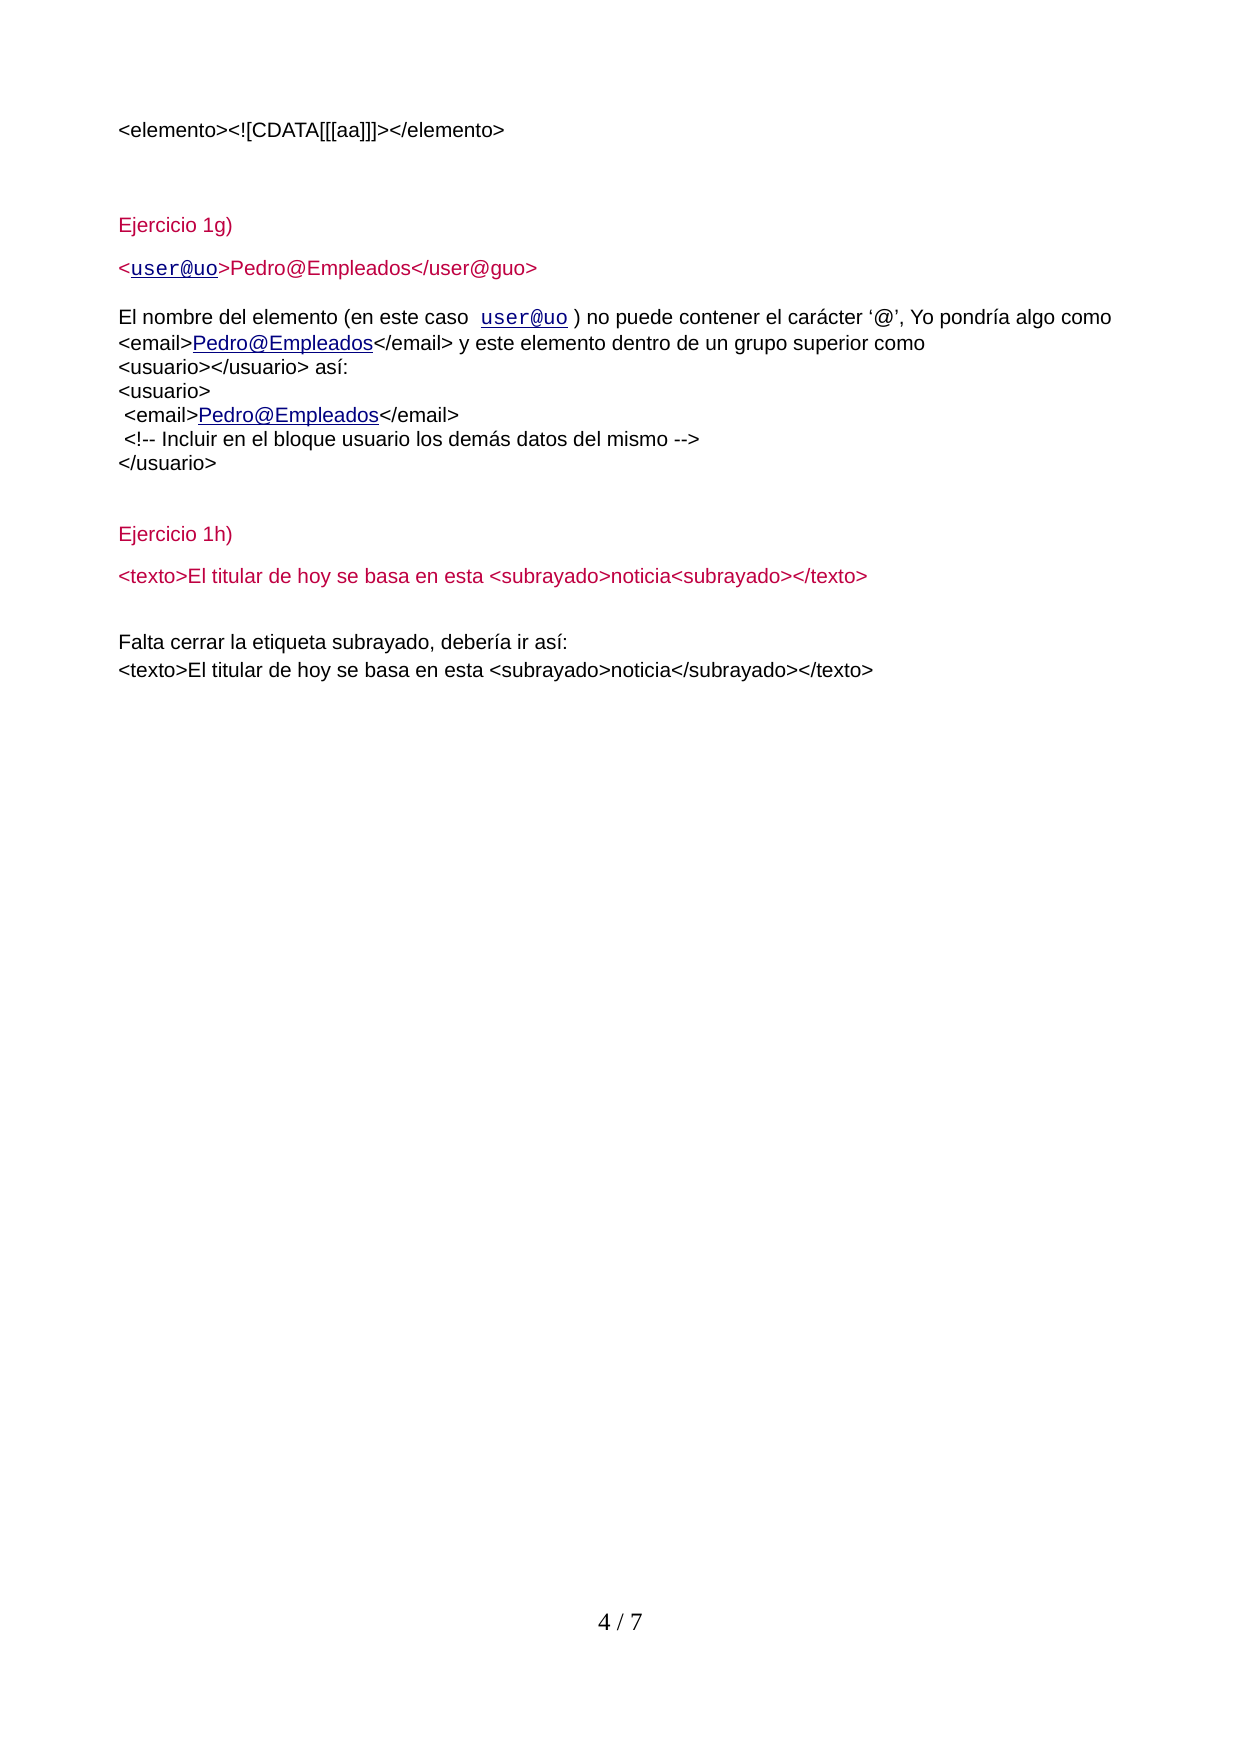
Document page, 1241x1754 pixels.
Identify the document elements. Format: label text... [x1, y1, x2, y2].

text Ejercicio 1g) [118, 213, 1122, 237]
text </usuario> [118, 451, 1122, 474]
text Falta cerrar la etiqueta subrayado, debería ir así: <texto>El titular de hoy se basa en esta <subrayado>noticia</subrayado></texto> [118, 630, 1122, 681]
text El nombre del elemento (en este caso user@uo ) no puede contener el carácter ‘@’, Yo pondría algo como <email>Pedro@Empleados</email> y este elemento dentro de un grupo superior como <usuario></usuario> así: <usuario> <email>Pedro@Empleados</email> [118, 305, 1122, 427]
text <elemento><![CDATA[[[aa]]]></elemento> [118, 118, 1122, 166]
text <texto>El titular de hoy se basa en esta <subrayado>noticia<subrayado></texto> [118, 564, 1122, 588]
text <!-- Incluir en el bloque usuario los demás datos del mismo --> [118, 427, 1122, 451]
text <user@uo>Pedro@Empleados</user@guo> [118, 255, 1122, 281]
text Ejercicio 1h) [118, 522, 1122, 546]
